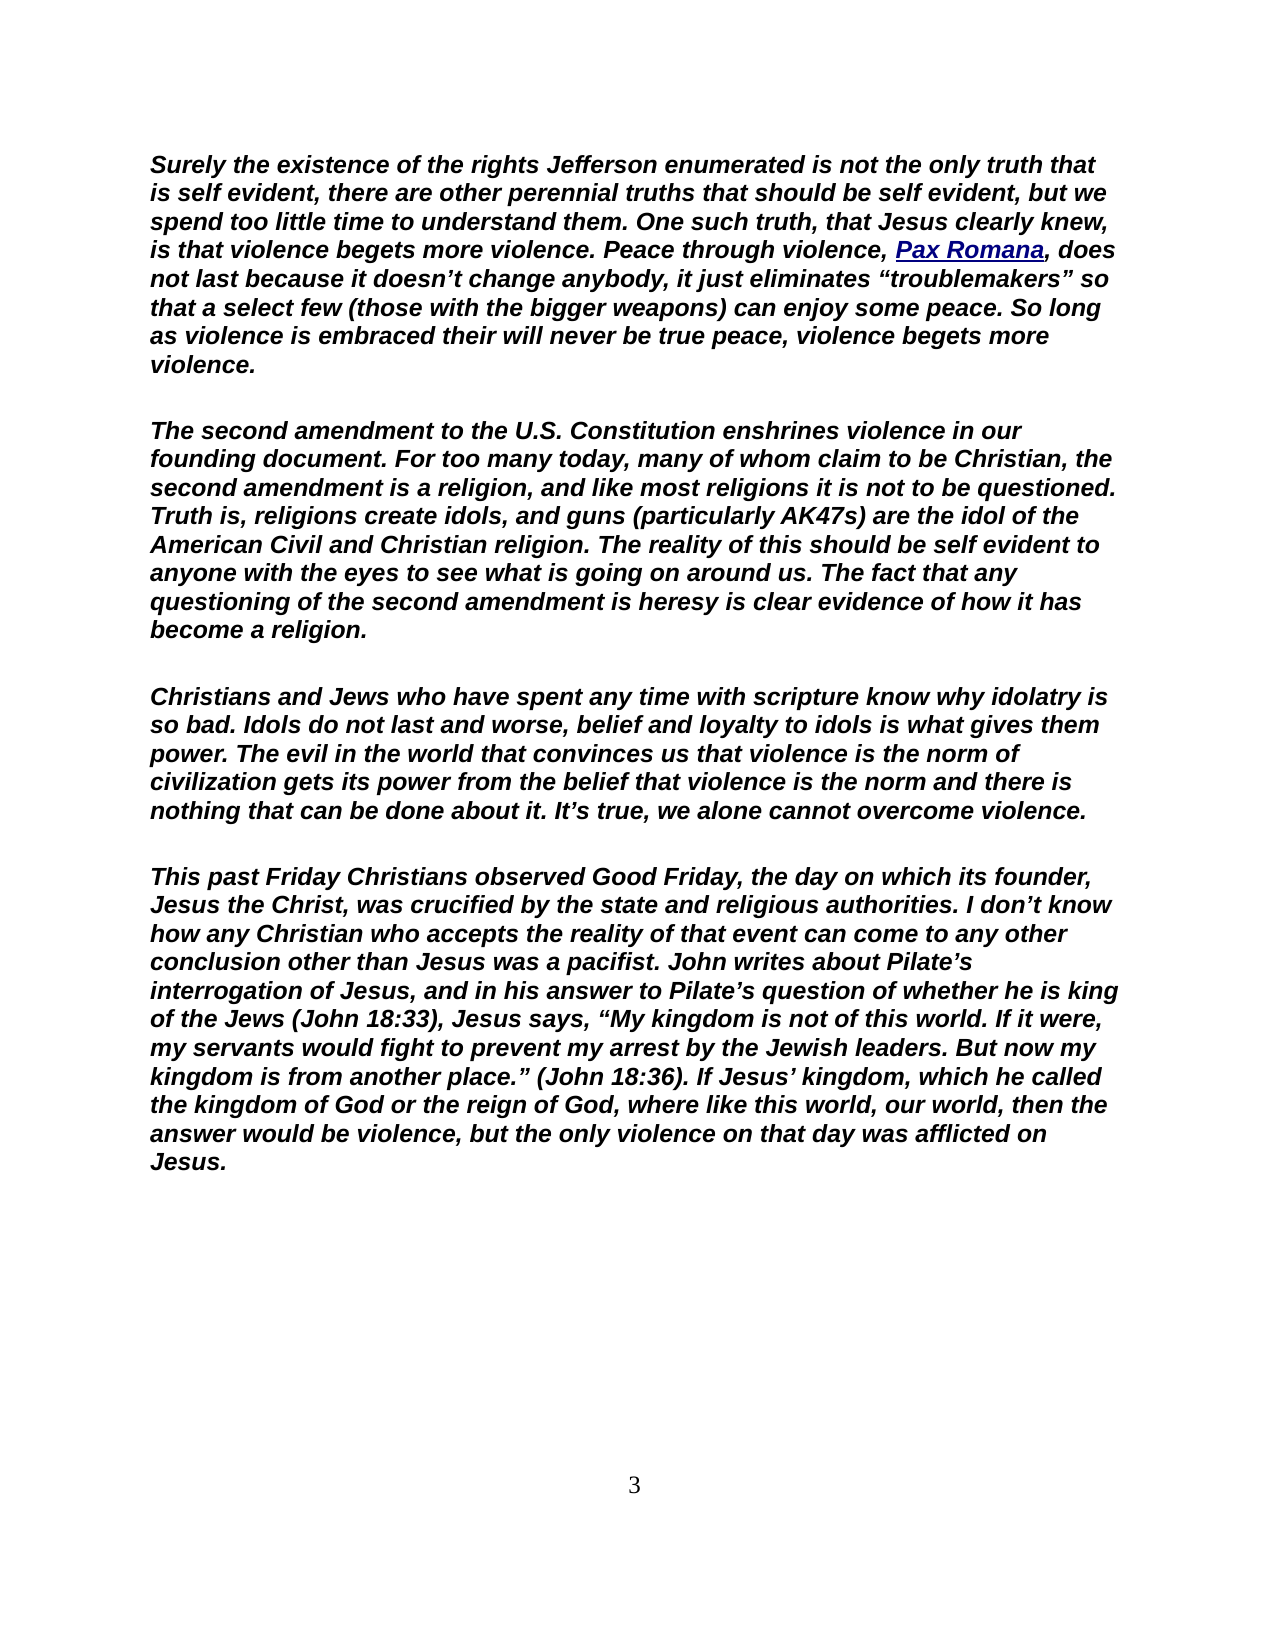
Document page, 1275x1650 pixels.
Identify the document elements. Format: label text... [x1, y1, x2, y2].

subtitle Surely the existence of the rights Jefferson enumerated is not the only truth that is self evident, there are other perennial truths that should be self evident, but we spend too little time to understand them. One such truth, that Jesus clearly knew, is that violence begets more violence. Peace through violence, Pax Romana, does not last because it doesn’t change anybody, it just eliminates “troublemakers” so that a select few (those with the bigger weapons) can enjoy some peace. So long as violence is embraced their will never be true peace, violence begets more violence. [150, 150, 1125, 378]
subtitle The second amendment to the U.S. Constitution enshrines violence in our founding document. For too many today, many of whom claim to be Christian, the second amendment is a religion, and like most religions it is not to be questioned. Truth is, religions create idols, and guns (particularly AK47s) are the idol of the American Civil and Christian religion. The reality of this should be self evident to anyone with the eyes to see what is going on around us. The fact that any questioning of the second amendment is heresy is clear evidence of how it has become a religion. [150, 416, 1125, 644]
subtitle This past Friday Christians observed Good Friday, the day on which its founder, Jesus the Christ, was crucified by the state and religious authorities. I don’t know how any Christian who accepts the reality of that event can come to any other conclusion other than Jesus was a pacifist. John writes about Pilate’s interrogation of Jesus, and in his answer to Pilate’s question of whether he is king of the Jews (John 18:33), Jesus says, “My kingdom is not of this world. If it were, my servants would fight to prevent my arrest by the Jewish leaders. But now my kingdom is from another place.” (John 18:36). If Jesus’ kingdom, which he called the kingdom of God or the reign of God, where like this world, our world, then the answer would be violence, but the only violence on that day was afflicted on Jesus. [150, 862, 1125, 1176]
subtitle Christians and Jews who have spent any time with scripture know why idolatry is so bad. Idols do not last and worse, belief and loyalty to idols is what gives them power. The evil in the world that convinces us that violence is the norm of civilization gets its power from the belief that violence is the norm and there is nothing that can be done about it. It’s true, we alone cannot overcome violence. [150, 682, 1125, 824]
